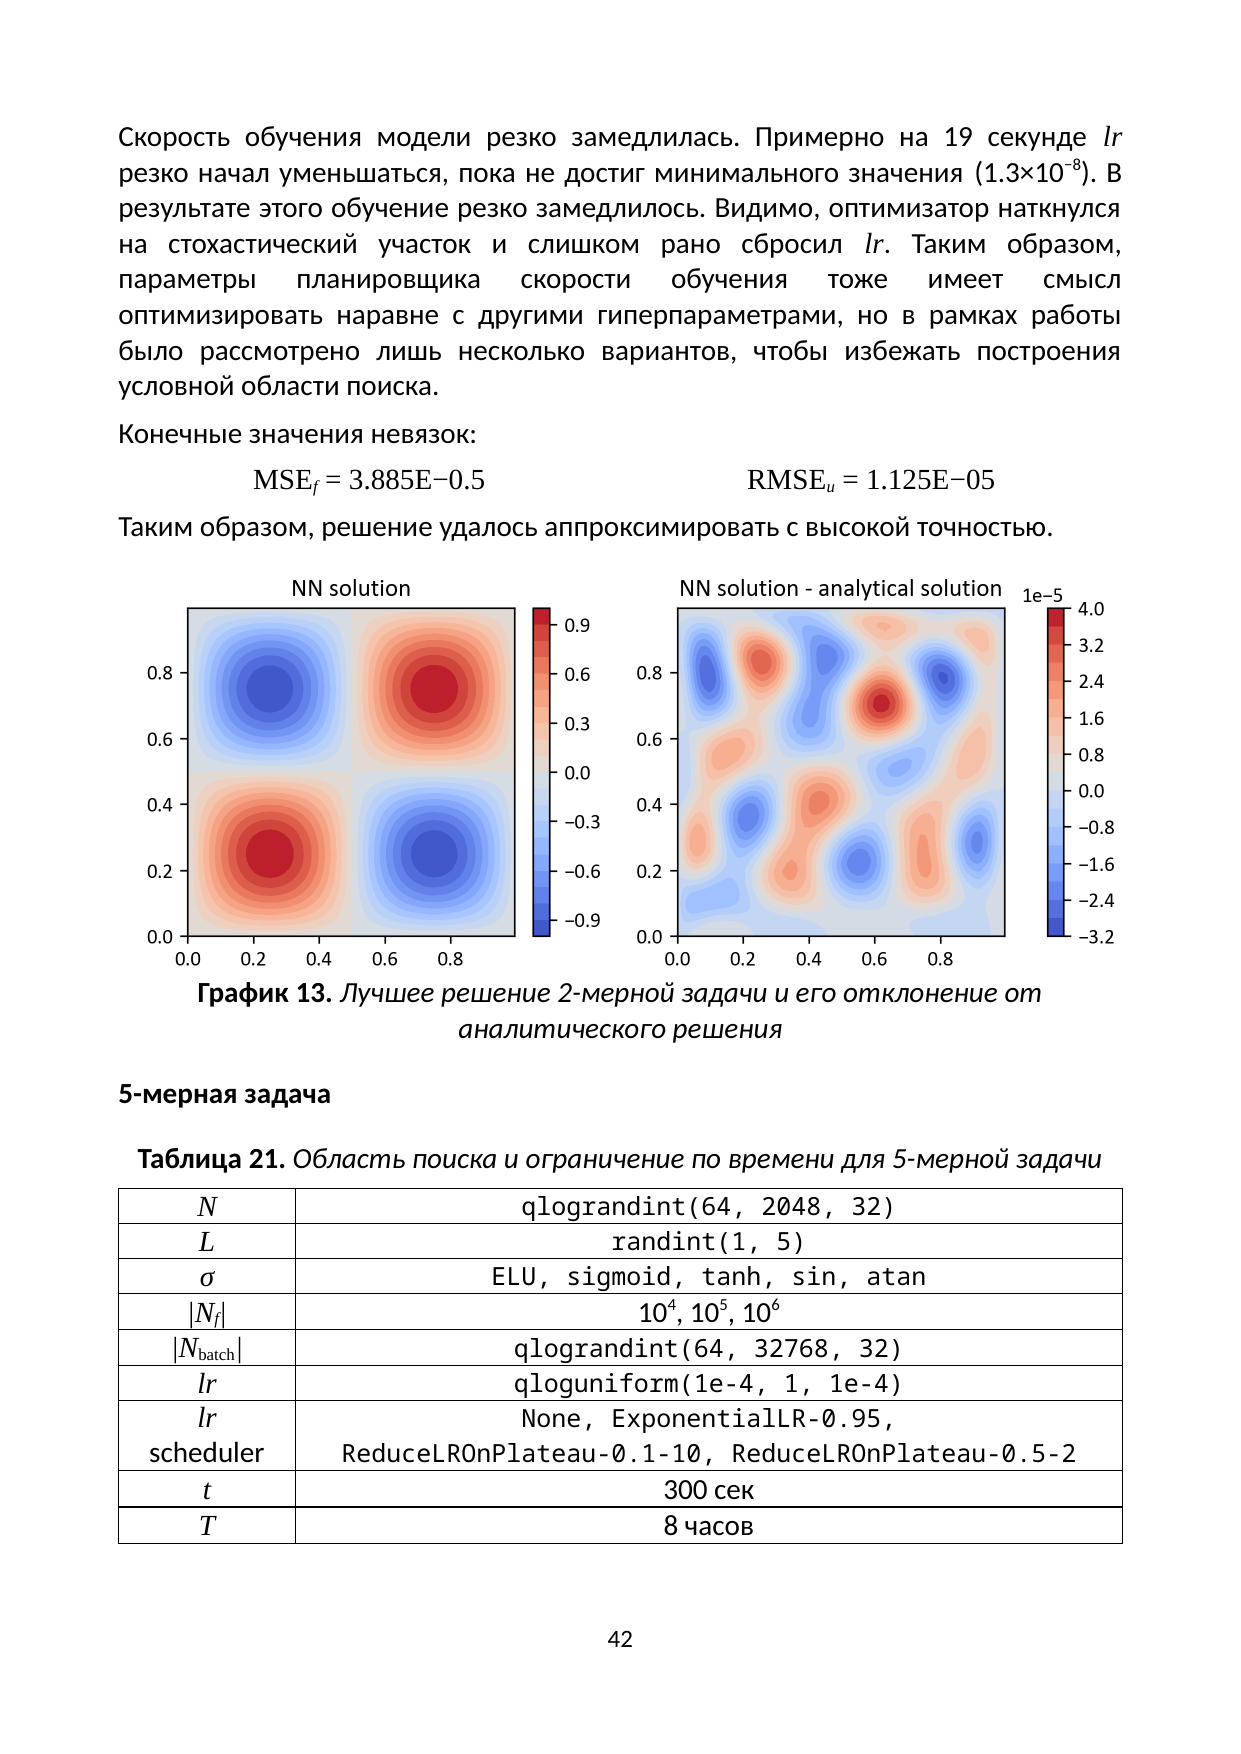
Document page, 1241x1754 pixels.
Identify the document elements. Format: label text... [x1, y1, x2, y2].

table_cell T [119, 1508, 295, 1543]
table_cell |Nf| [119, 1294, 295, 1329]
table_cell L [119, 1224, 295, 1258]
table_header RMSEu = 1.125E−05 [620, 462, 1122, 508]
table_cell σ [119, 1259, 295, 1293]
table_header MSEf = 3.885E−0.5 [118, 462, 620, 508]
text Скорость обучения модели резко замедлилась. Примерно на 19 секунде lr резко начал уменьшаться, пока не достиг минимального значения (1.3×10−8). В результате этого обучение резко замедлилось. Видимо, оптимизатор наткнулся на стохастический участок и слишком рано сбросил lr. Таким образом, параметры планировщика скорости обучения тоже имеет смысл оптимизировать наравне с другими гиперпараметрами, но в рамках работы было рассмотрено лишь несколько вариантов, чтобы избежать построения условной области поиска. [118, 118, 1122, 403]
table_cell |Nbatch| [119, 1330, 295, 1364]
table_cell qlograndint(64, 32768, 32) [296, 1330, 1122, 1364]
table_cell t [119, 1471, 295, 1506]
table_cell None, ExponentialLR-0.95, ReduceLROnPlateau-0.1-10, ReduceLROnPlateau-0.5-2 [296, 1401, 1122, 1470]
table_cell lr [119, 1366, 295, 1399]
table_cell randint(1, 5) [296, 1224, 1122, 1258]
text График 13. Лучшее решение 2-мерной задачи и его отклонение от аналитического решения [118, 975, 1122, 1045]
text Таким образом, решение удалось аппроксимировать с высокой точностью. [118, 508, 1122, 543]
table_cell 104, 105, 106 [296, 1294, 1122, 1329]
table_cell 8 часов [296, 1508, 1122, 1543]
table_header qlograndint(64, 2048, 32) [296, 1189, 1122, 1222]
table_cell qloguniform(1e-4, 1, 1e-4) [296, 1366, 1122, 1399]
subtitle 5-мерная задача [118, 1075, 1122, 1111]
table_cell 300 сек [296, 1471, 1122, 1506]
text Таблица 21. Область поиска и ограничение по времени для 5-мерной задачи [118, 1140, 1122, 1176]
table_header N [119, 1189, 295, 1222]
text Конечные значения невязок: [118, 415, 1122, 451]
table_cell ELU, sigmoid, tanh, sin, atan [296, 1259, 1122, 1293]
picture [118, 572, 1122, 975]
table_cell lr scheduler [119, 1401, 295, 1470]
